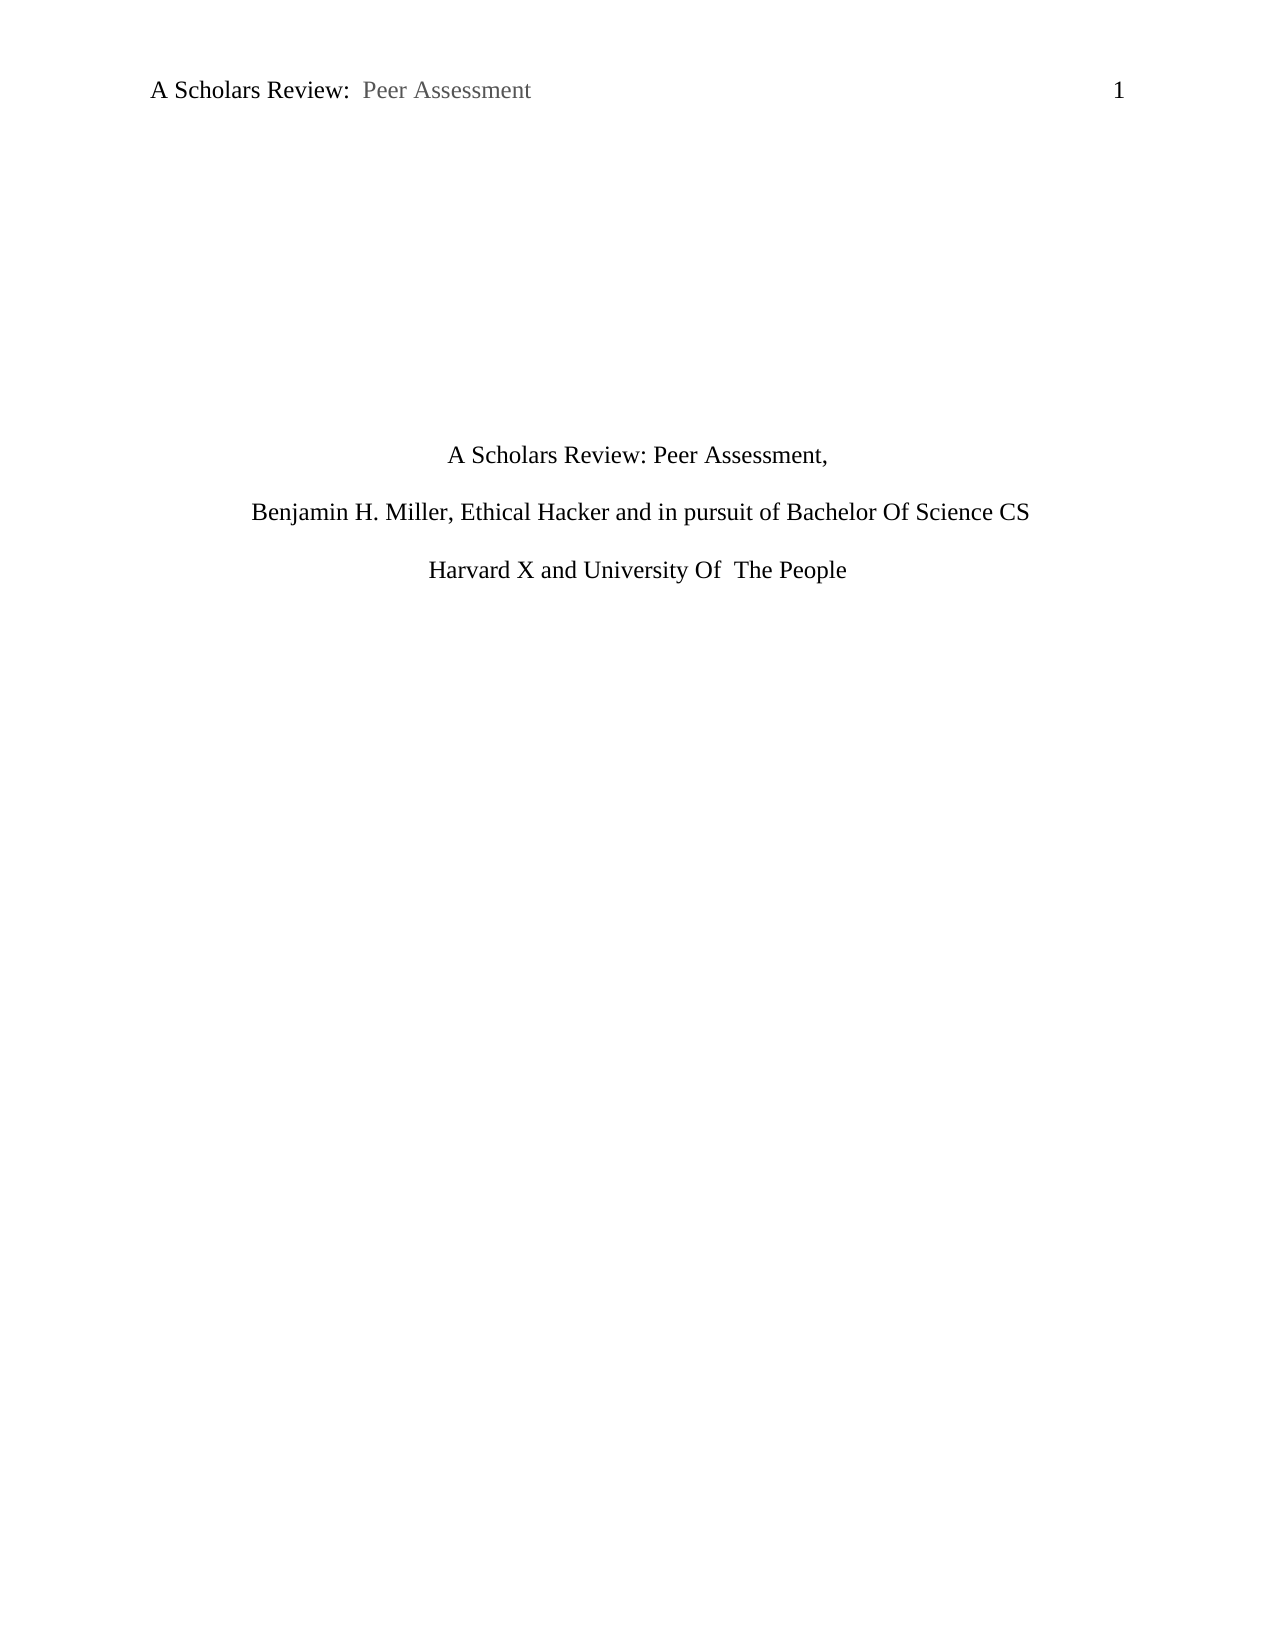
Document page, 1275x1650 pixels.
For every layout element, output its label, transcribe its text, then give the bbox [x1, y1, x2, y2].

title A Scholars Review: Peer Assessment, [150, 440, 1125, 469]
title Benjamin H. Miller, Ethical Hacker and in pursuit of Bachelor Of Science CS [150, 497, 1125, 526]
title Harvard X and University Of The People [150, 555, 1125, 584]
